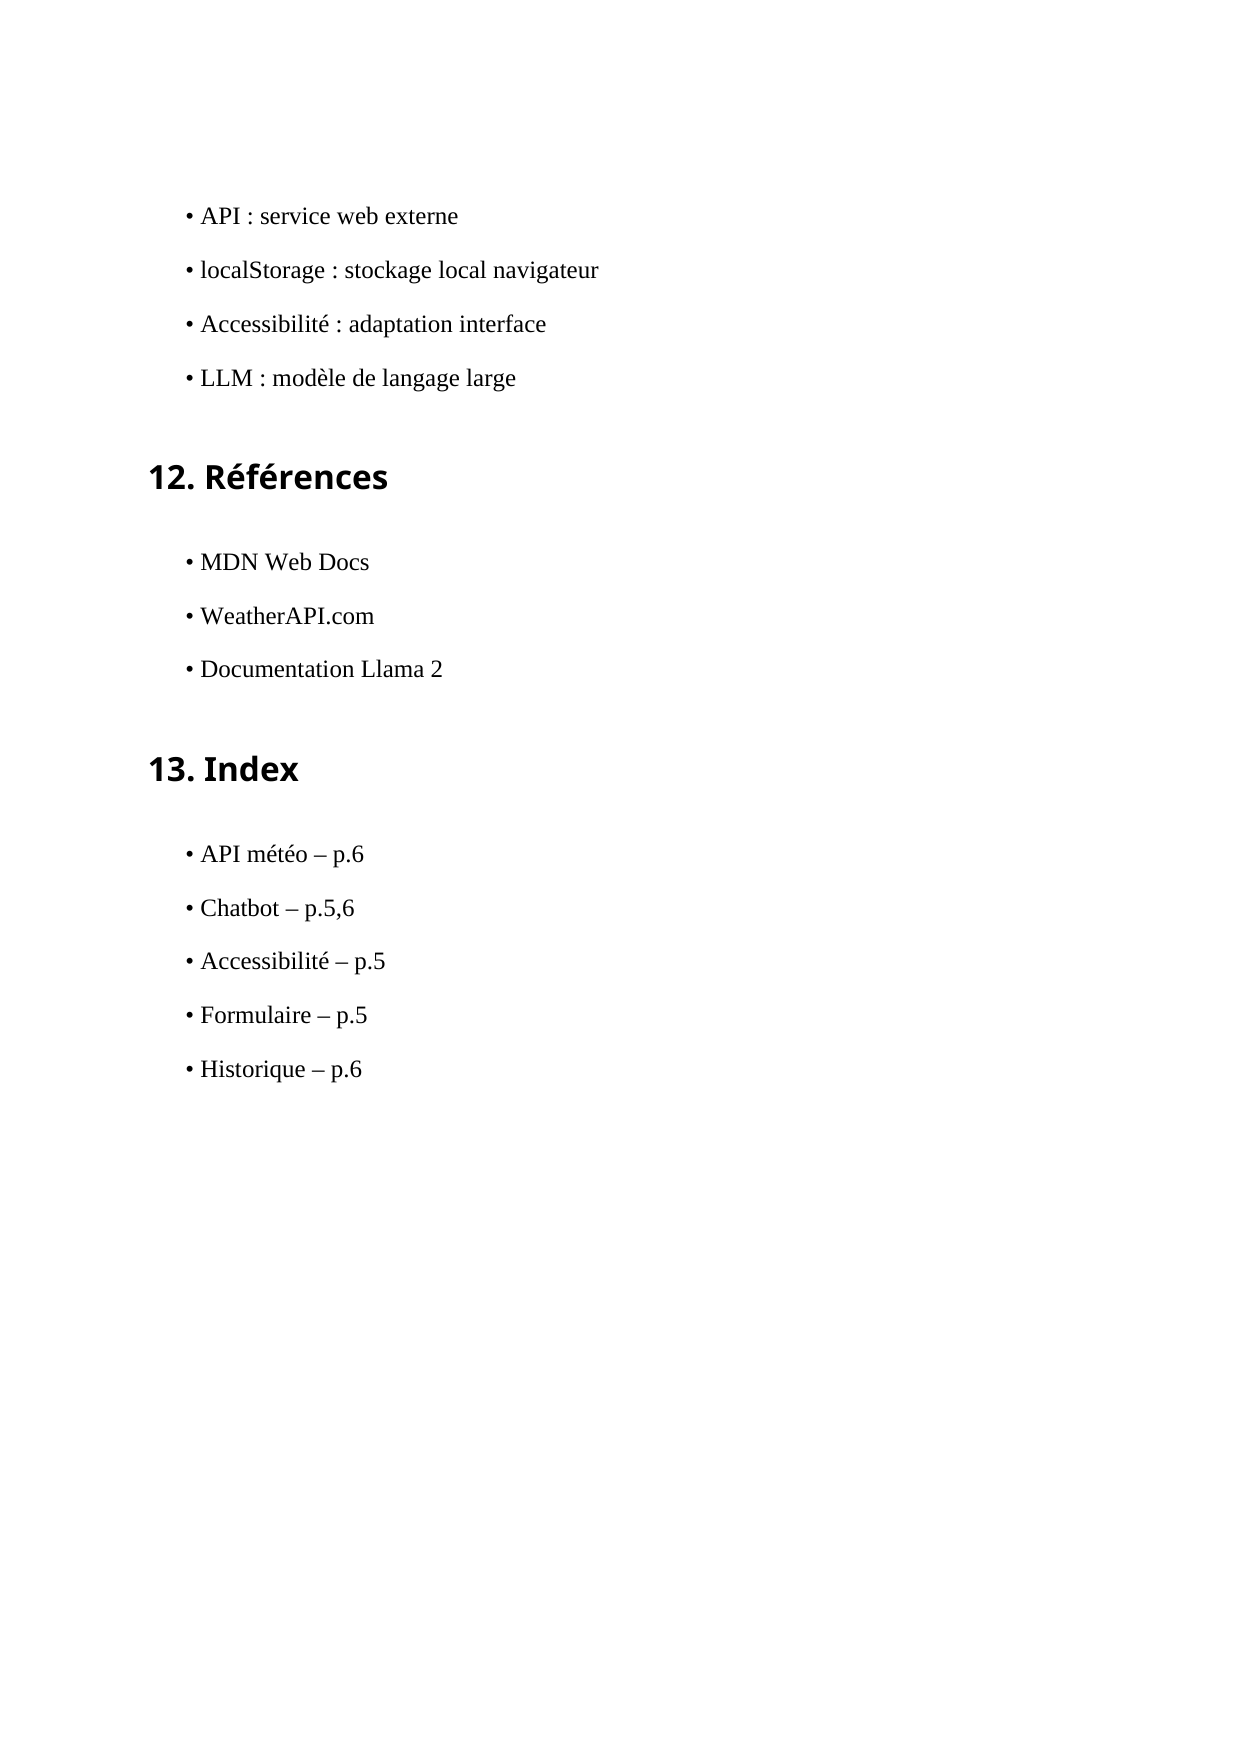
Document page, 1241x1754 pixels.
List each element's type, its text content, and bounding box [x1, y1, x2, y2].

text • API météo – p.6 [148, 839, 1092, 868]
text • API : service web externe [148, 201, 1092, 230]
text • Documentation Llama 2 [148, 654, 1092, 683]
text • localStorage : stockage local navigateur [148, 255, 1092, 284]
text • Accessibilité : adaptation interface [148, 309, 1092, 338]
text • Accessibilité – p.5 [148, 946, 1092, 975]
text • Historique – p.6 [148, 1054, 1092, 1083]
text • MDN Web Docs [148, 547, 1092, 576]
text • WeatherAPI.com [148, 601, 1092, 629]
text • LLM : modèle de langage large [148, 363, 1092, 391]
subtitle 12. Références [148, 454, 1092, 499]
text • Formulaire – p.5 [148, 1000, 1092, 1029]
text • Chatbot – p.5,6 [148, 893, 1092, 921]
subtitle 13. Index [148, 746, 1092, 791]
